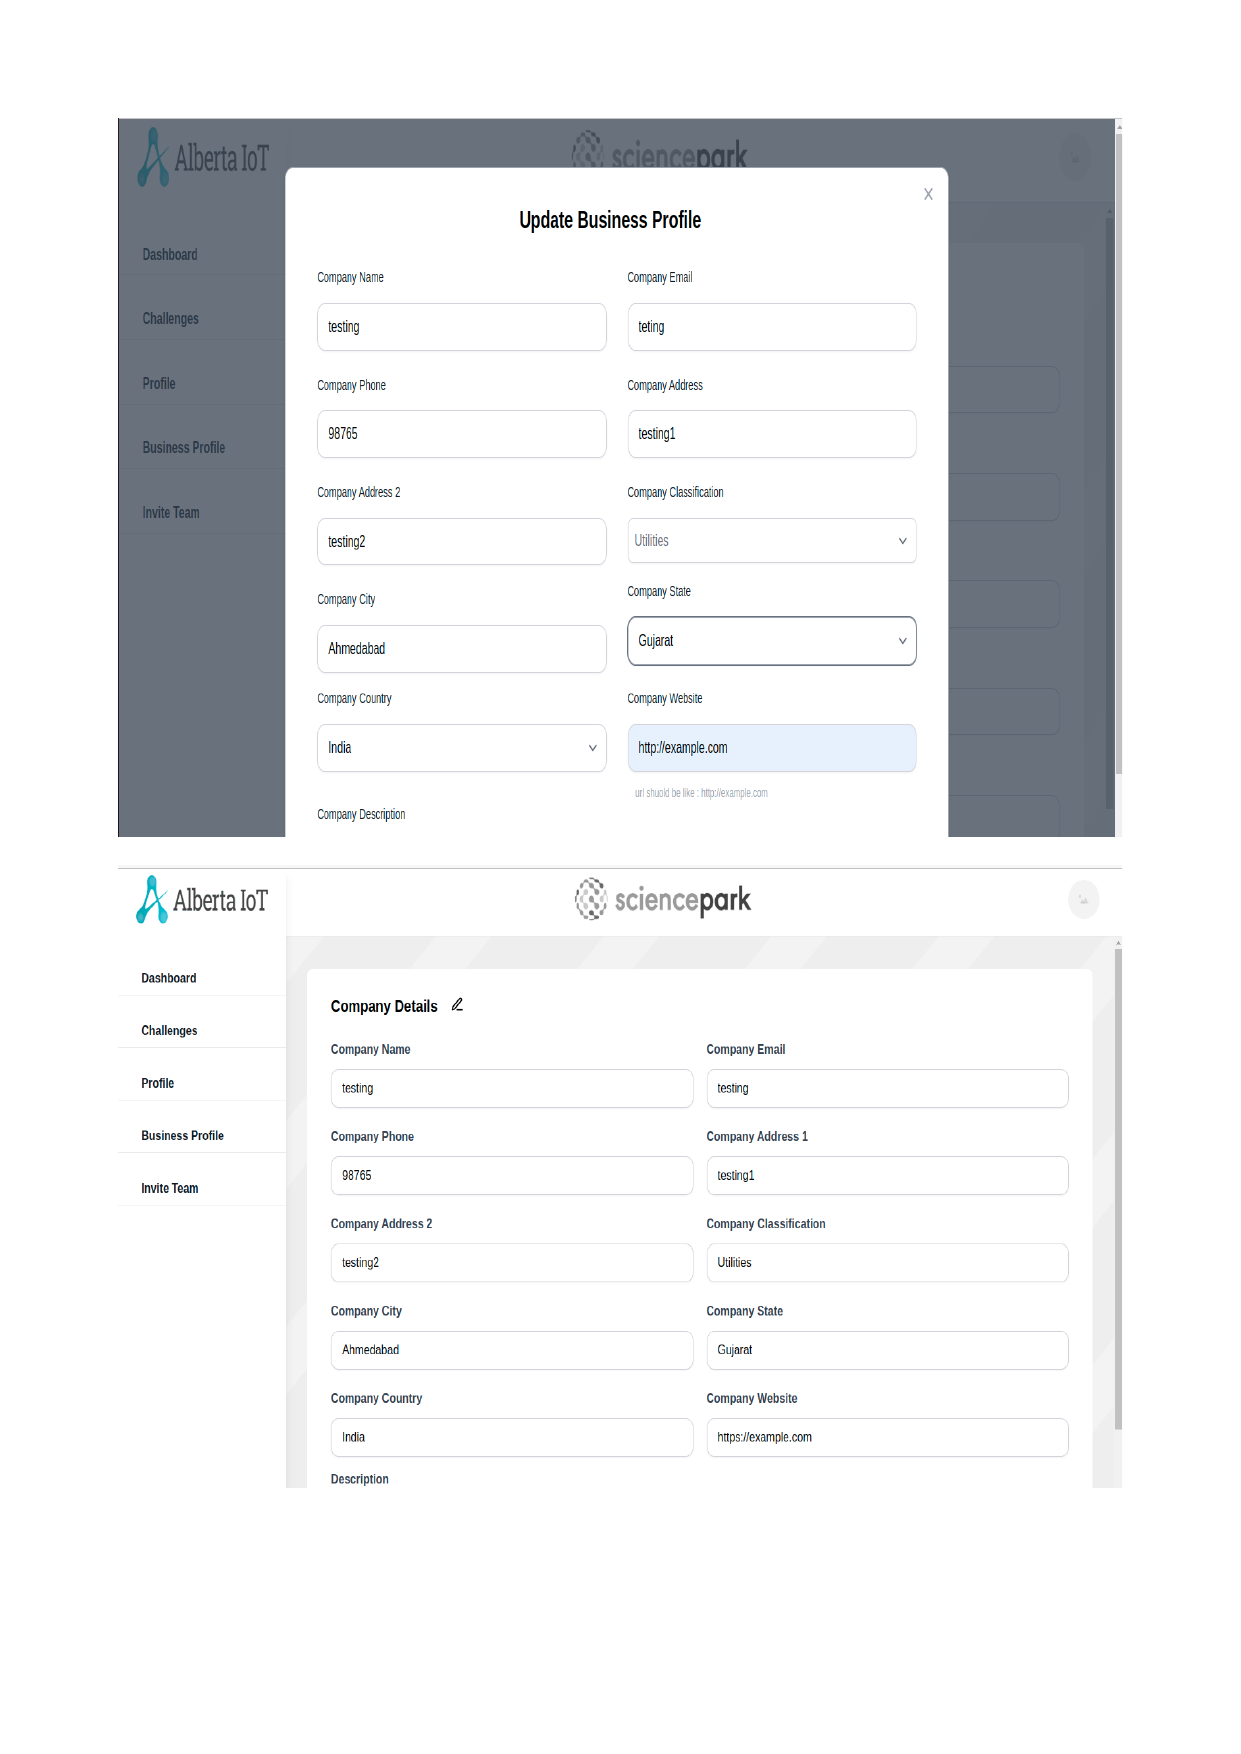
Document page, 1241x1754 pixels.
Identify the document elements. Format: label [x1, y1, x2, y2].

picture [118, 118, 1123, 837]
picture [118, 865, 1123, 1488]
